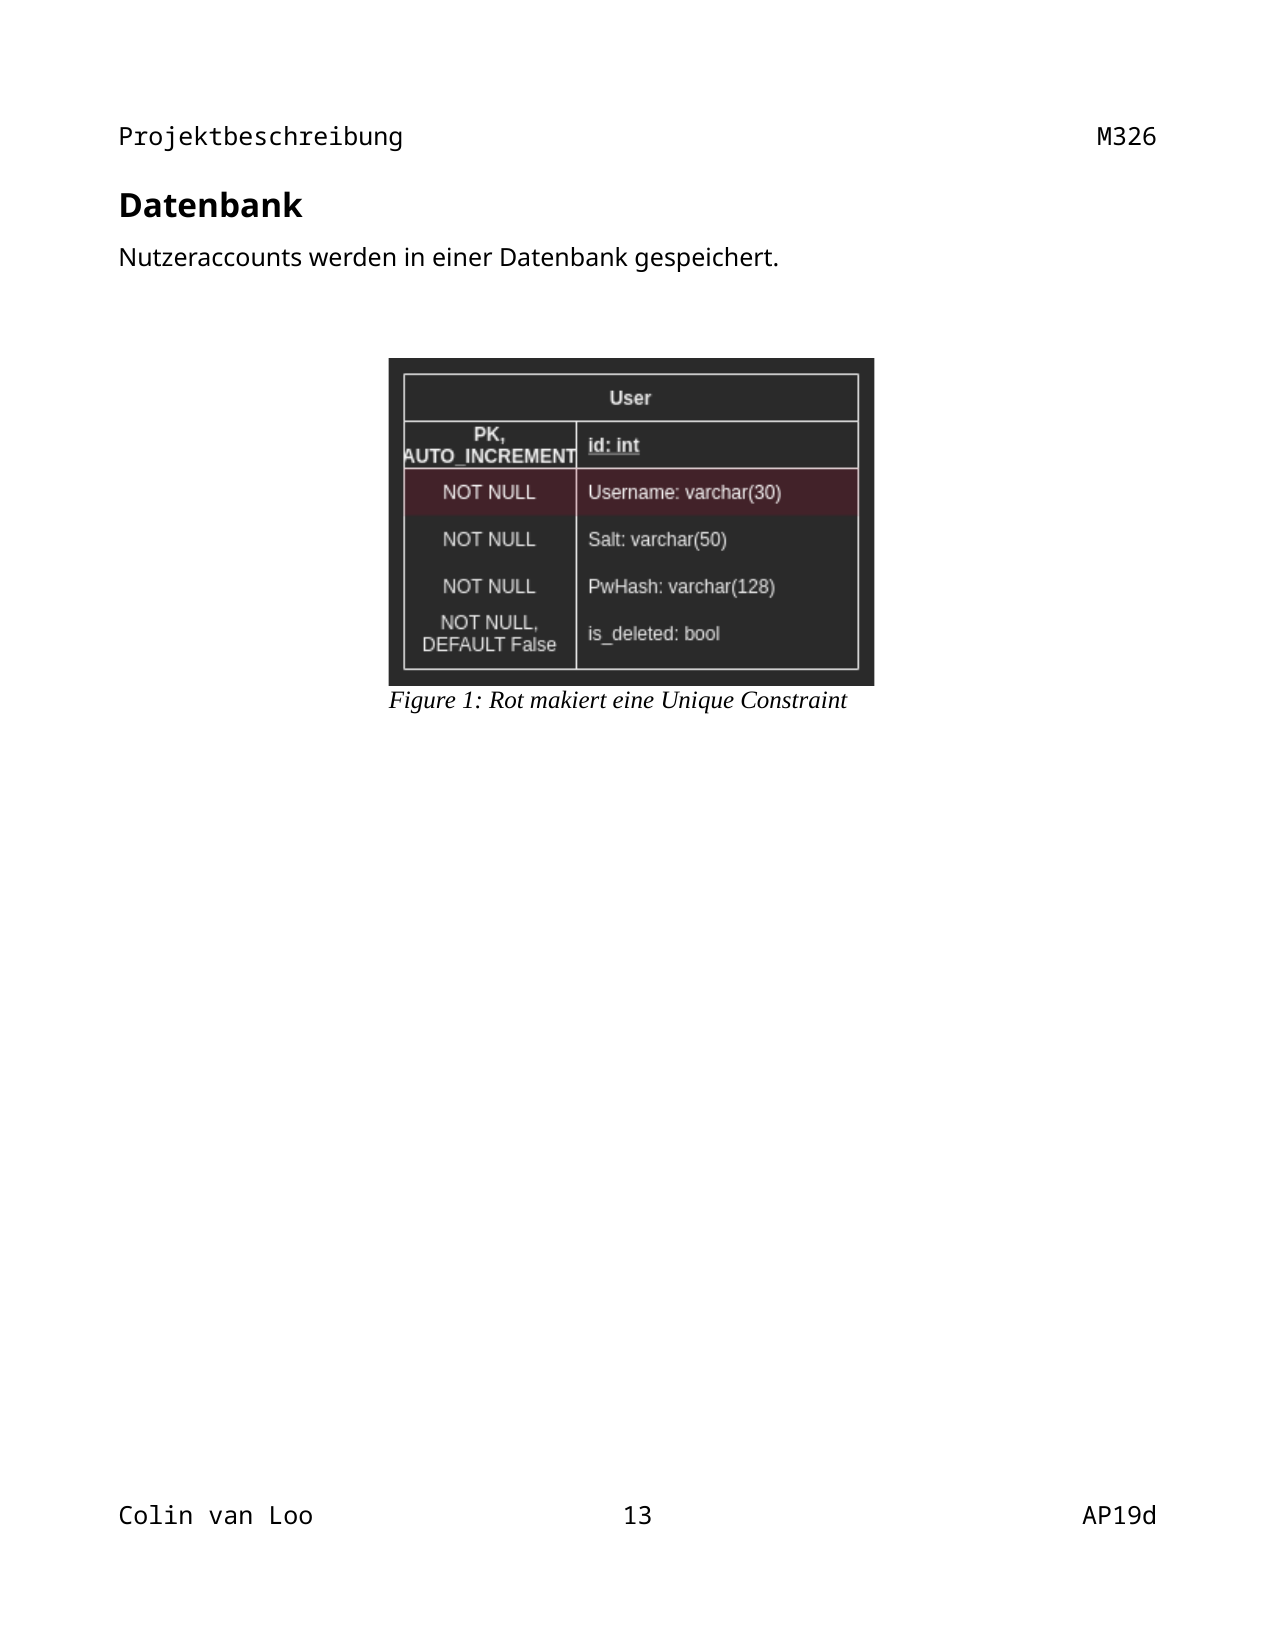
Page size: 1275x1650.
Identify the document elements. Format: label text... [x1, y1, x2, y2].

text [388, 346, 874, 358]
picture [388, 358, 875, 686]
subtitle Datenbank [118, 182, 1157, 227]
text Nutzeraccounts werden in einer Datenbank gespeichert. [118, 239, 1157, 274]
text Figure 1: Rot makiert eine Unique Constraint [388, 686, 874, 714]
